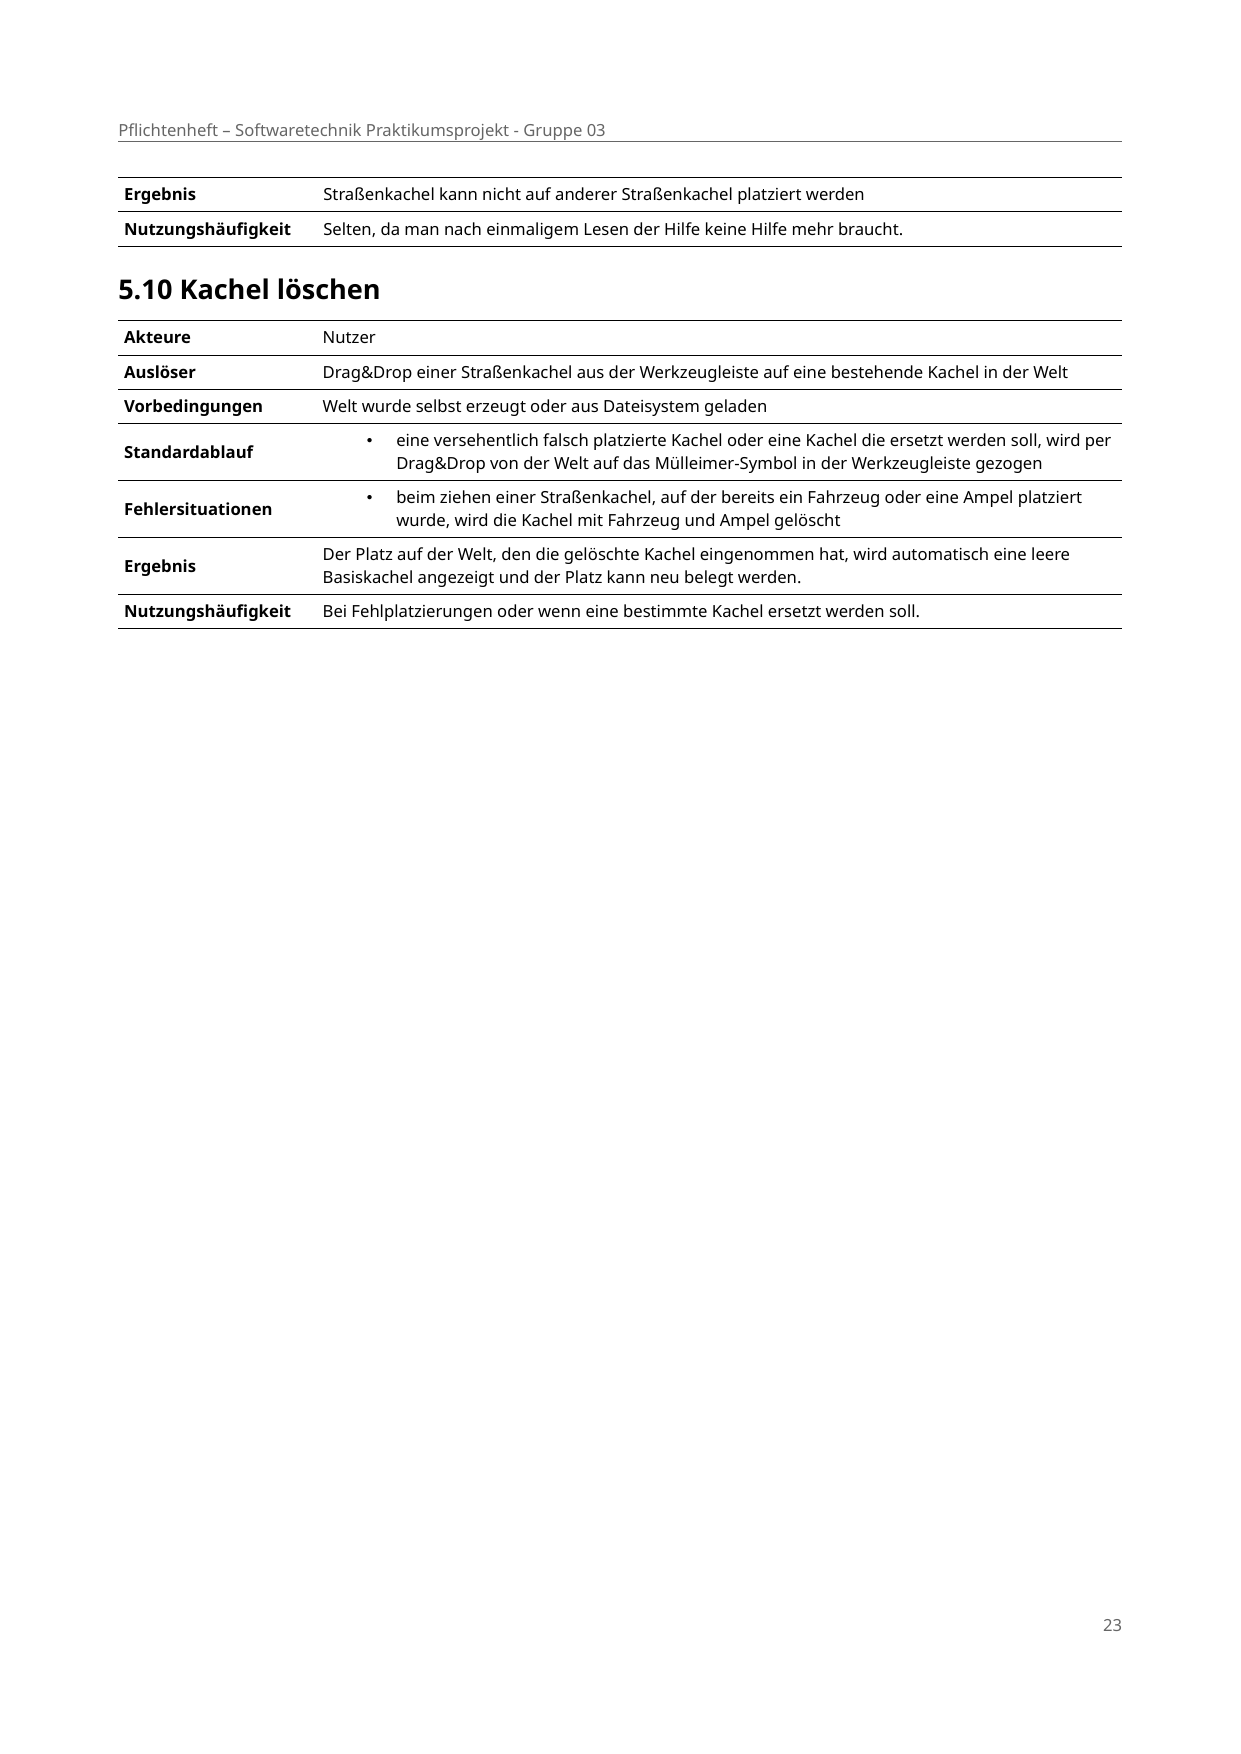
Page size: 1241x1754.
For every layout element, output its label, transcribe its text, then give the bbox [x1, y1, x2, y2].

subtitle Kachel löschen [118, 271, 1122, 308]
table_cell Nutzungshäufigkeit [118, 595, 317, 628]
table_cell Auslöser [118, 356, 317, 389]
table_cell eine versehentlich falsch platzierte Kachel oder eine Kachel die ersetzt werden soll, wird per Drag&Drop von der Welt auf das Mülleimer-Symbol in der Werkzeugleiste gezogen [317, 424, 1122, 480]
table_cell Nutzungshäufigkeit [118, 212, 317, 246]
table_cell Bei Fehlplatzierungen oder wenn eine bestimmte Kachel ersetzt werden soll. [317, 595, 1122, 628]
table_cell Der Platz auf der Welt, den die gelöschte Kachel eingenommen hat, wird automatisch eine leere Basiskachel angezeigt und der Platz kann neu belegt werden. [317, 538, 1122, 594]
table_cell Straßenkachel kann nicht auf anderer Straßenkachel platziert werden [318, 178, 1122, 211]
table_cell Fehlersituationen [118, 481, 317, 537]
table_header Akteure [118, 321, 317, 354]
table_cell Drag&Drop einer Straßenkachel aus der Werkzeugleiste auf eine bestehende Kachel in der Welt [317, 356, 1122, 389]
table_cell Standardablauf [118, 424, 317, 480]
table_cell Vorbedingungen [118, 390, 317, 423]
table_cell Selten, da man nach einmaligem Lesen der Hilfe keine Hilfe mehr braucht. [318, 212, 1122, 246]
table_header Nutzer [317, 321, 1122, 354]
table_cell Welt wurde selbst erzeugt oder aus Dateisystem geladen [317, 390, 1122, 423]
table_cell beim ziehen einer Straßenkachel, auf der bereits ein Fahrzeug oder eine Ampel platziert wurde, wird die Kachel mit Fahrzeug und Ampel gelöscht [317, 481, 1122, 537]
table_cell Ergebnis [118, 178, 317, 211]
table_cell Ergebnis [118, 538, 317, 594]
